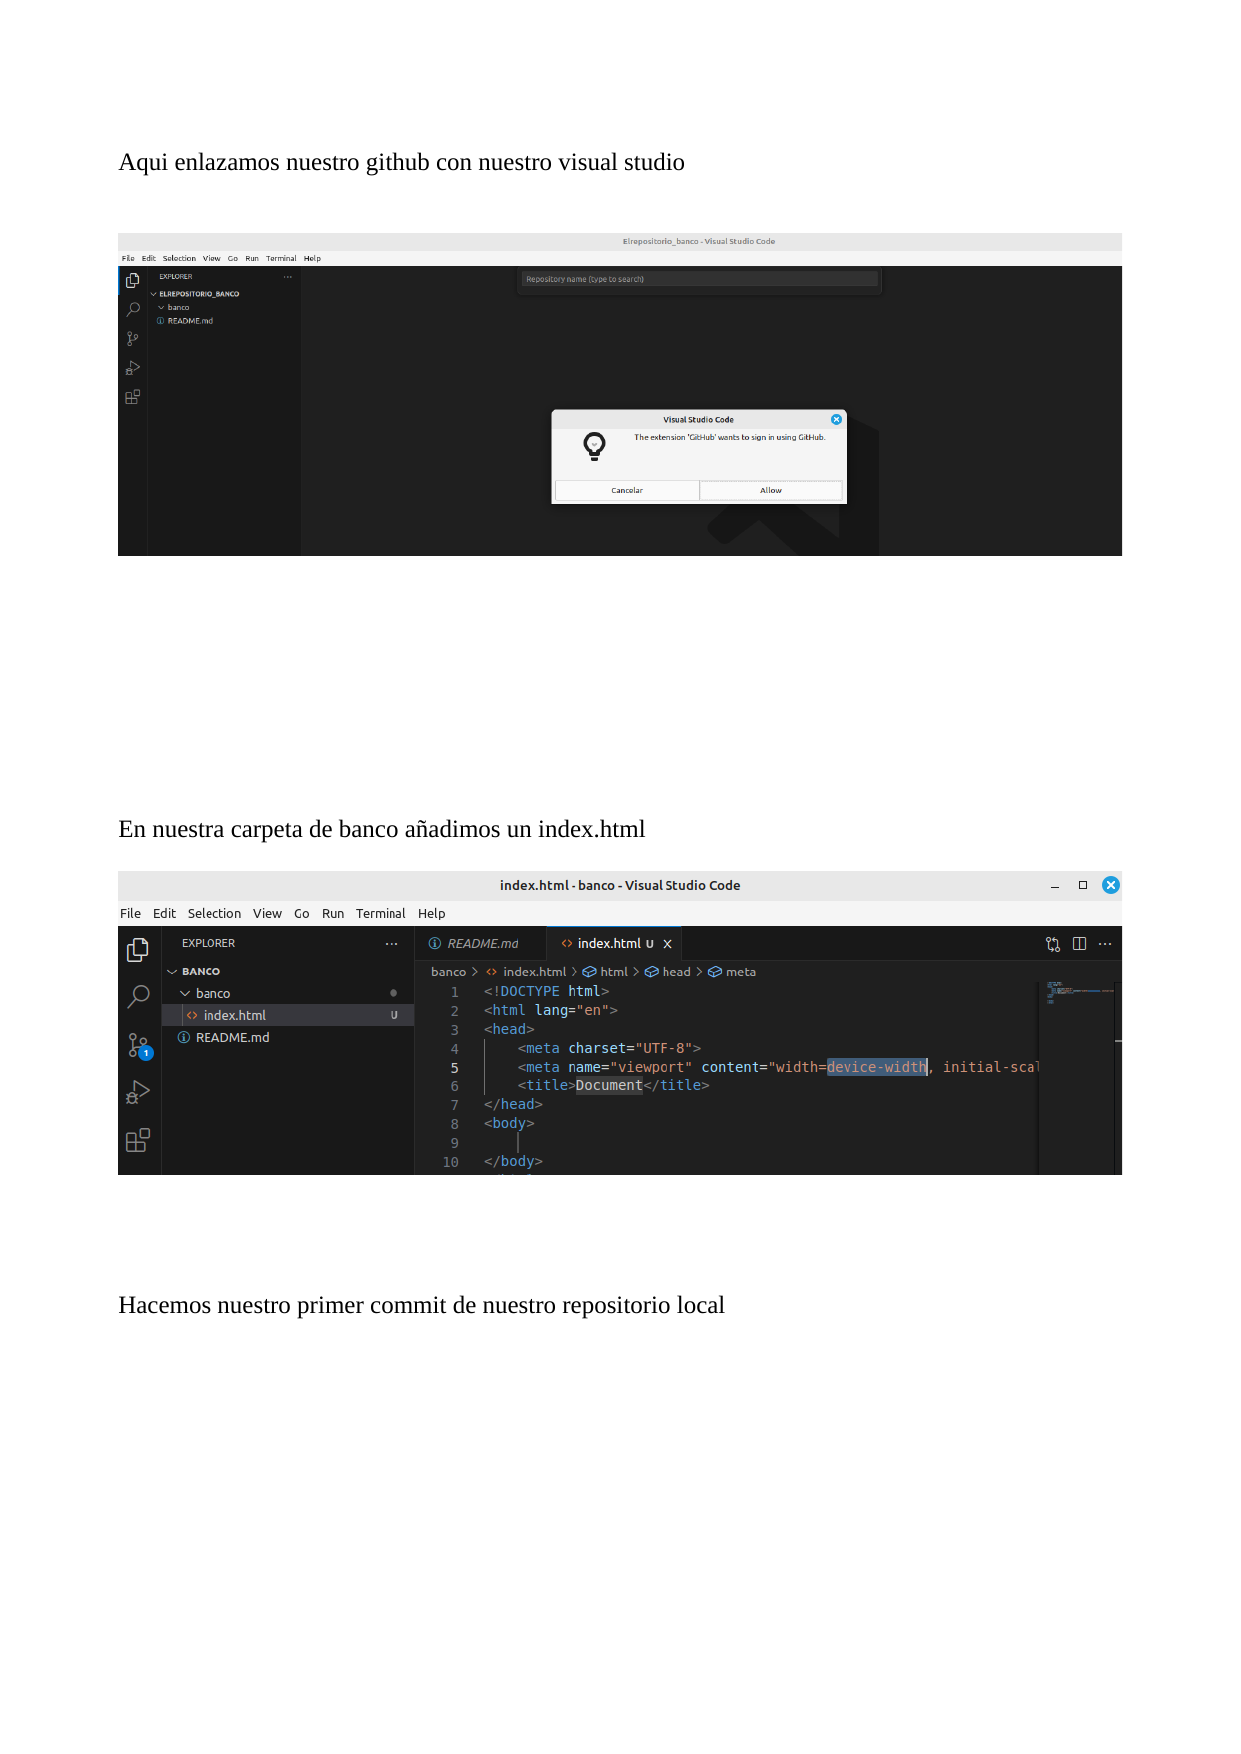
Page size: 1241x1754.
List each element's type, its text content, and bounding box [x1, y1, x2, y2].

picture [118, 871, 1123, 1175]
text Hacemos nuestro primer commit de nuestro repositorio local [118, 1290, 1122, 1318]
text En nuestra carpeta de banco añadimos un index.html [118, 814, 1122, 843]
picture [118, 233, 1123, 556]
text Aqui enlazamos nuestro github con nuestro visual studio [118, 147, 1122, 176]
